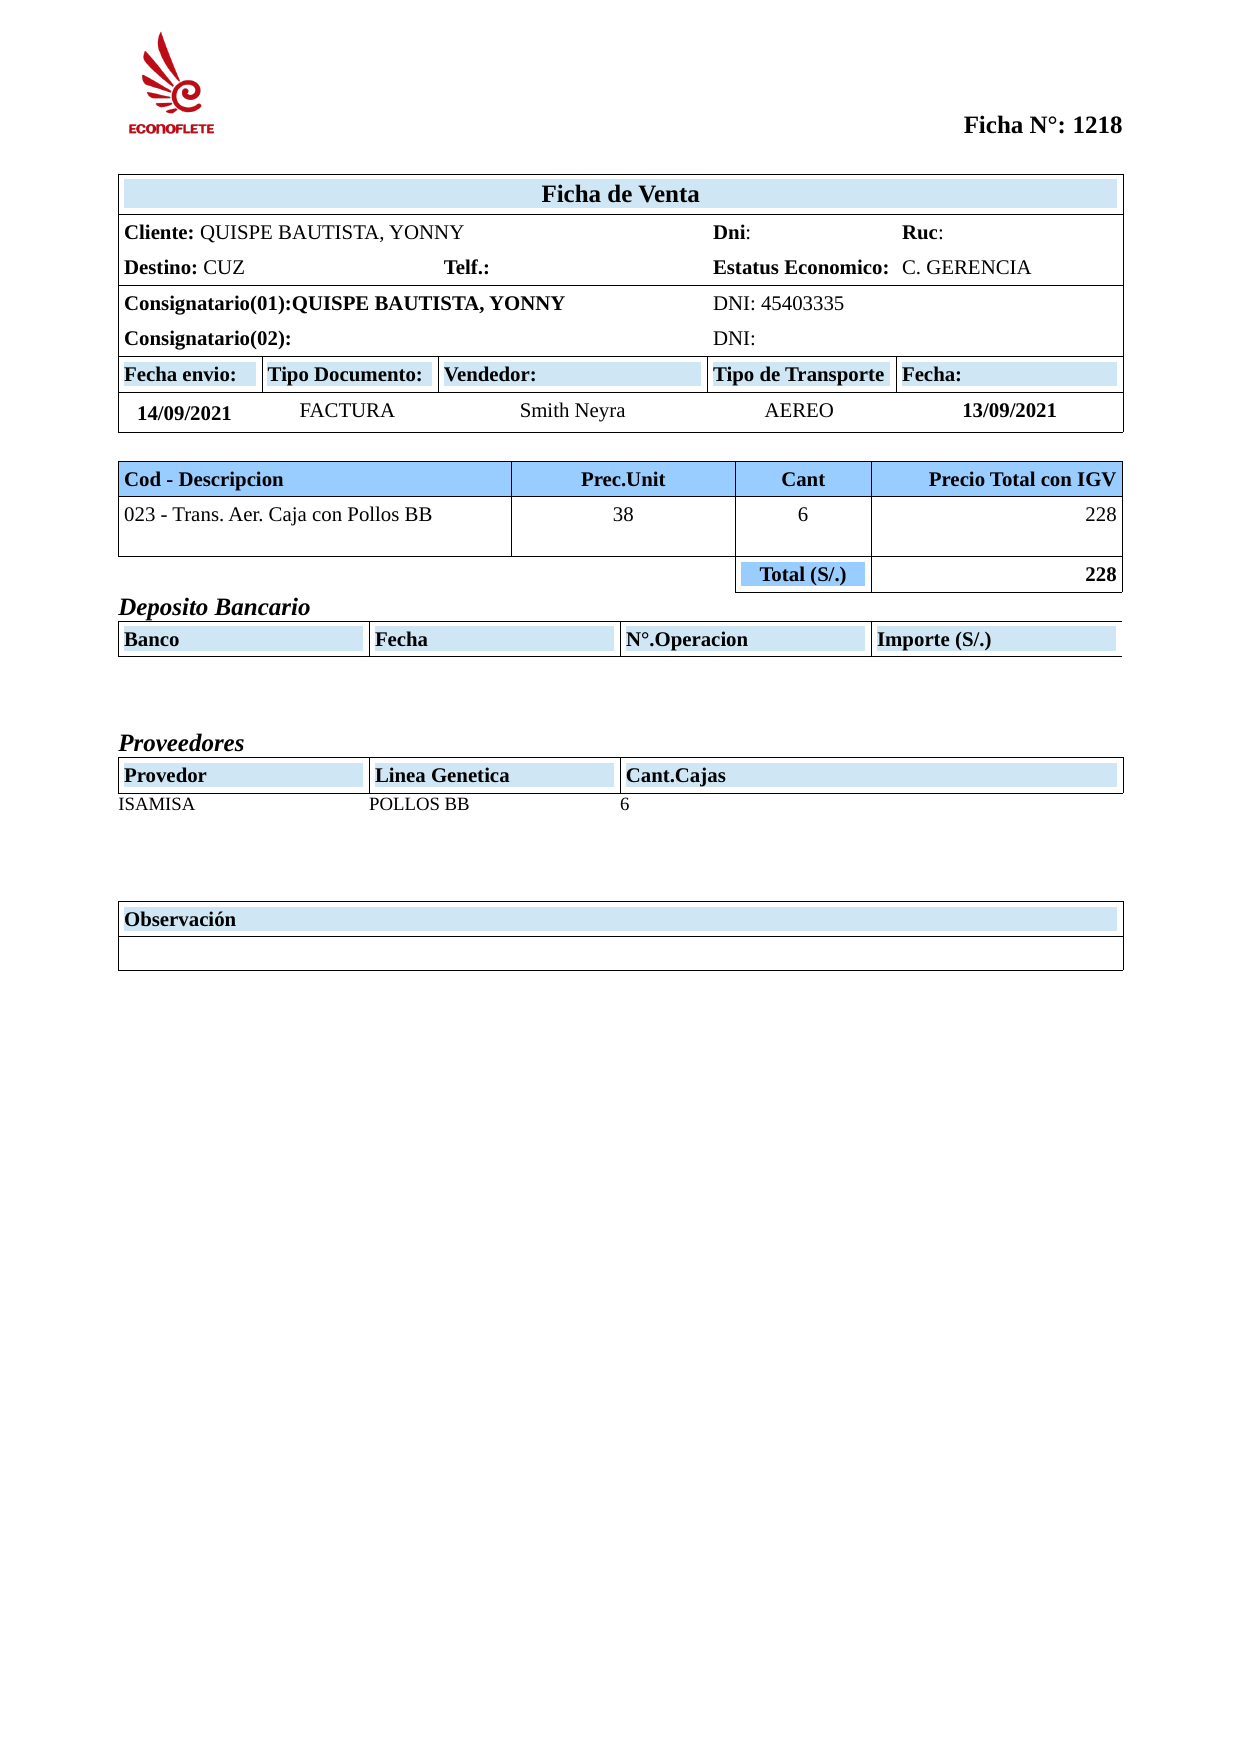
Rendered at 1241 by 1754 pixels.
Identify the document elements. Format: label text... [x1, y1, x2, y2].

table_cell [871, 680, 1122, 704]
table_cell 023 - Trans. Aer. Caja con Pollos BB [119, 497, 511, 556]
table_cell 228 [872, 497, 1122, 556]
table_header Linea Genetica [370, 758, 620, 793]
table_cell [369, 657, 620, 680]
table_cell C. GERENCIA [896, 249, 1123, 285]
table_cell [118, 705, 369, 728]
table_cell [118, 858, 369, 879]
table_cell Tipo de Transporte [708, 357, 896, 392]
table_header N°.Operacion [621, 622, 871, 656]
table_cell [620, 879, 1123, 901]
table_cell 228 [872, 557, 1122, 592]
table_header Prec.Unit [512, 462, 735, 496]
table_cell [620, 705, 871, 728]
table_cell [118, 657, 369, 680]
table_cell [119, 937, 1123, 969]
table_cell 14/09/2021 [119, 393, 262, 432]
table_cell Total (S/.) [736, 557, 871, 592]
table_cell Ruc: [896, 215, 1123, 249]
table_header Fecha [370, 622, 620, 656]
table_cell [871, 657, 1122, 680]
table_cell Cliente: QUISPE BAUTISTA, YONNY [119, 215, 707, 249]
table_cell 13/09/2021 [896, 393, 1123, 432]
text Deposito Bancario [118, 592, 1122, 621]
table_cell [118, 879, 369, 901]
table_cell ISAMISA [118, 794, 369, 814]
table_header Provedor [119, 758, 369, 793]
table_cell [369, 836, 620, 858]
table_cell Estatus Economico: [707, 249, 896, 285]
table_cell DNI: 45403335 [707, 286, 1123, 321]
table_header Precio Total con IGV [872, 462, 1122, 496]
table_cell [369, 680, 620, 704]
picture [118, 31, 225, 134]
table_header Observación [119, 902, 1123, 936]
table_cell Telf.: [438, 249, 707, 285]
table_header Cant [736, 462, 871, 496]
table_cell 6 [620, 794, 1123, 814]
table_cell Fecha: [897, 357, 1123, 392]
table_cell Consignatario(02): [119, 321, 707, 356]
text Proveedores [118, 728, 1122, 757]
table_cell [620, 858, 1123, 879]
table_cell [369, 879, 620, 901]
table_cell [511, 557, 735, 592]
table_cell [620, 836, 1123, 858]
table_cell [369, 858, 620, 879]
table_cell [620, 657, 871, 680]
table_cell [620, 680, 871, 704]
table_cell 6 [736, 497, 871, 556]
table_header Banco [119, 622, 369, 656]
table_header Ficha de Venta [119, 175, 1123, 214]
table_cell Destino: CUZ [119, 249, 438, 285]
table_cell Consignatario(01):QUISPE BAUTISTA, YONNY [119, 286, 707, 321]
table_cell [118, 836, 369, 858]
table_cell [118, 680, 369, 704]
table_cell [369, 815, 620, 836]
table_cell FACTURA [262, 393, 438, 432]
table_cell [369, 705, 620, 728]
table_header Importe (S/.) [872, 622, 1122, 656]
table_cell [118, 557, 511, 592]
table_cell Smith Neyra [438, 393, 707, 432]
table_cell 38 [512, 497, 735, 556]
table_cell [118, 815, 369, 836]
table_cell DNI: [707, 321, 1123, 356]
table_cell [620, 815, 1123, 836]
table_header Cant.Cajas [621, 758, 1123, 793]
table_cell Vendedor: [439, 357, 707, 392]
table_cell POLLOS BB [369, 794, 620, 814]
table_cell Dni: [707, 215, 896, 249]
table_cell AEREO [707, 393, 896, 432]
table_cell [871, 705, 1122, 728]
table_cell Tipo Documento: [263, 357, 438, 392]
table_header Cod - Descripcion [119, 462, 511, 496]
table_cell Fecha envio: [119, 357, 262, 392]
